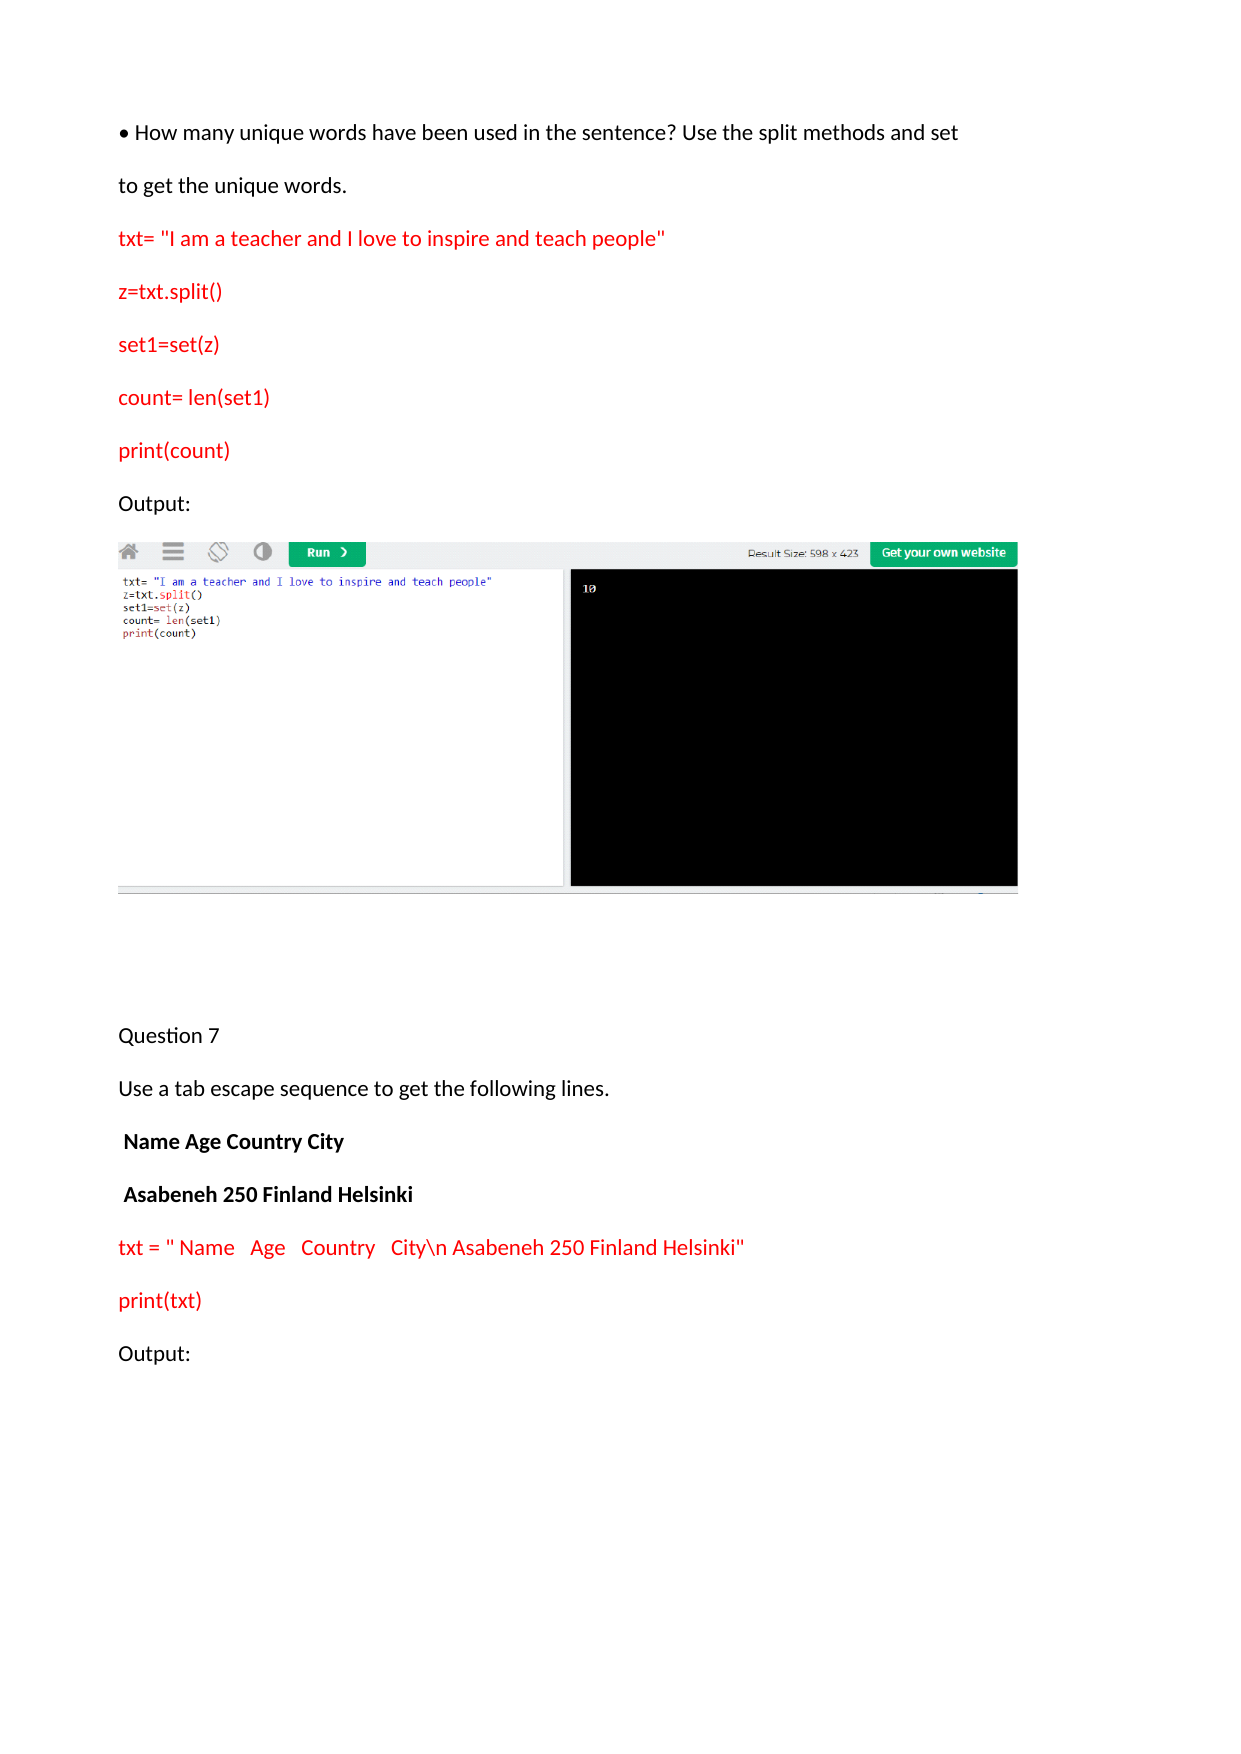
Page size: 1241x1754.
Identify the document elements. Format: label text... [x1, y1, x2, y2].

text count= len(set1) [118, 383, 1122, 411]
text Use a tab escape sequence to get the following lines. [118, 1074, 1122, 1102]
text • How many unique words have been used in the sentence? Use the split methods and set [118, 118, 1122, 146]
text Output: [118, 1339, 1122, 1367]
text Name Age Country City [118, 1127, 1122, 1155]
text to get the unique words. [118, 171, 1122, 199]
text Output: [118, 489, 1122, 517]
text txt= "I am a teacher and I love to inspire and teach people" [118, 224, 1122, 252]
text Asabeneh 250 Finland Helsinki [118, 1180, 1122, 1208]
text Question 7 [118, 1021, 1122, 1049]
text set1=set(z) [118, 330, 1122, 358]
text print(count) [118, 436, 1122, 464]
text print(txt) [118, 1286, 1122, 1314]
text txt = " Name Age Country City\n Asabeneh 250 Finland Helsinki" [118, 1233, 1122, 1261]
text z=txt.split() [118, 277, 1122, 305]
